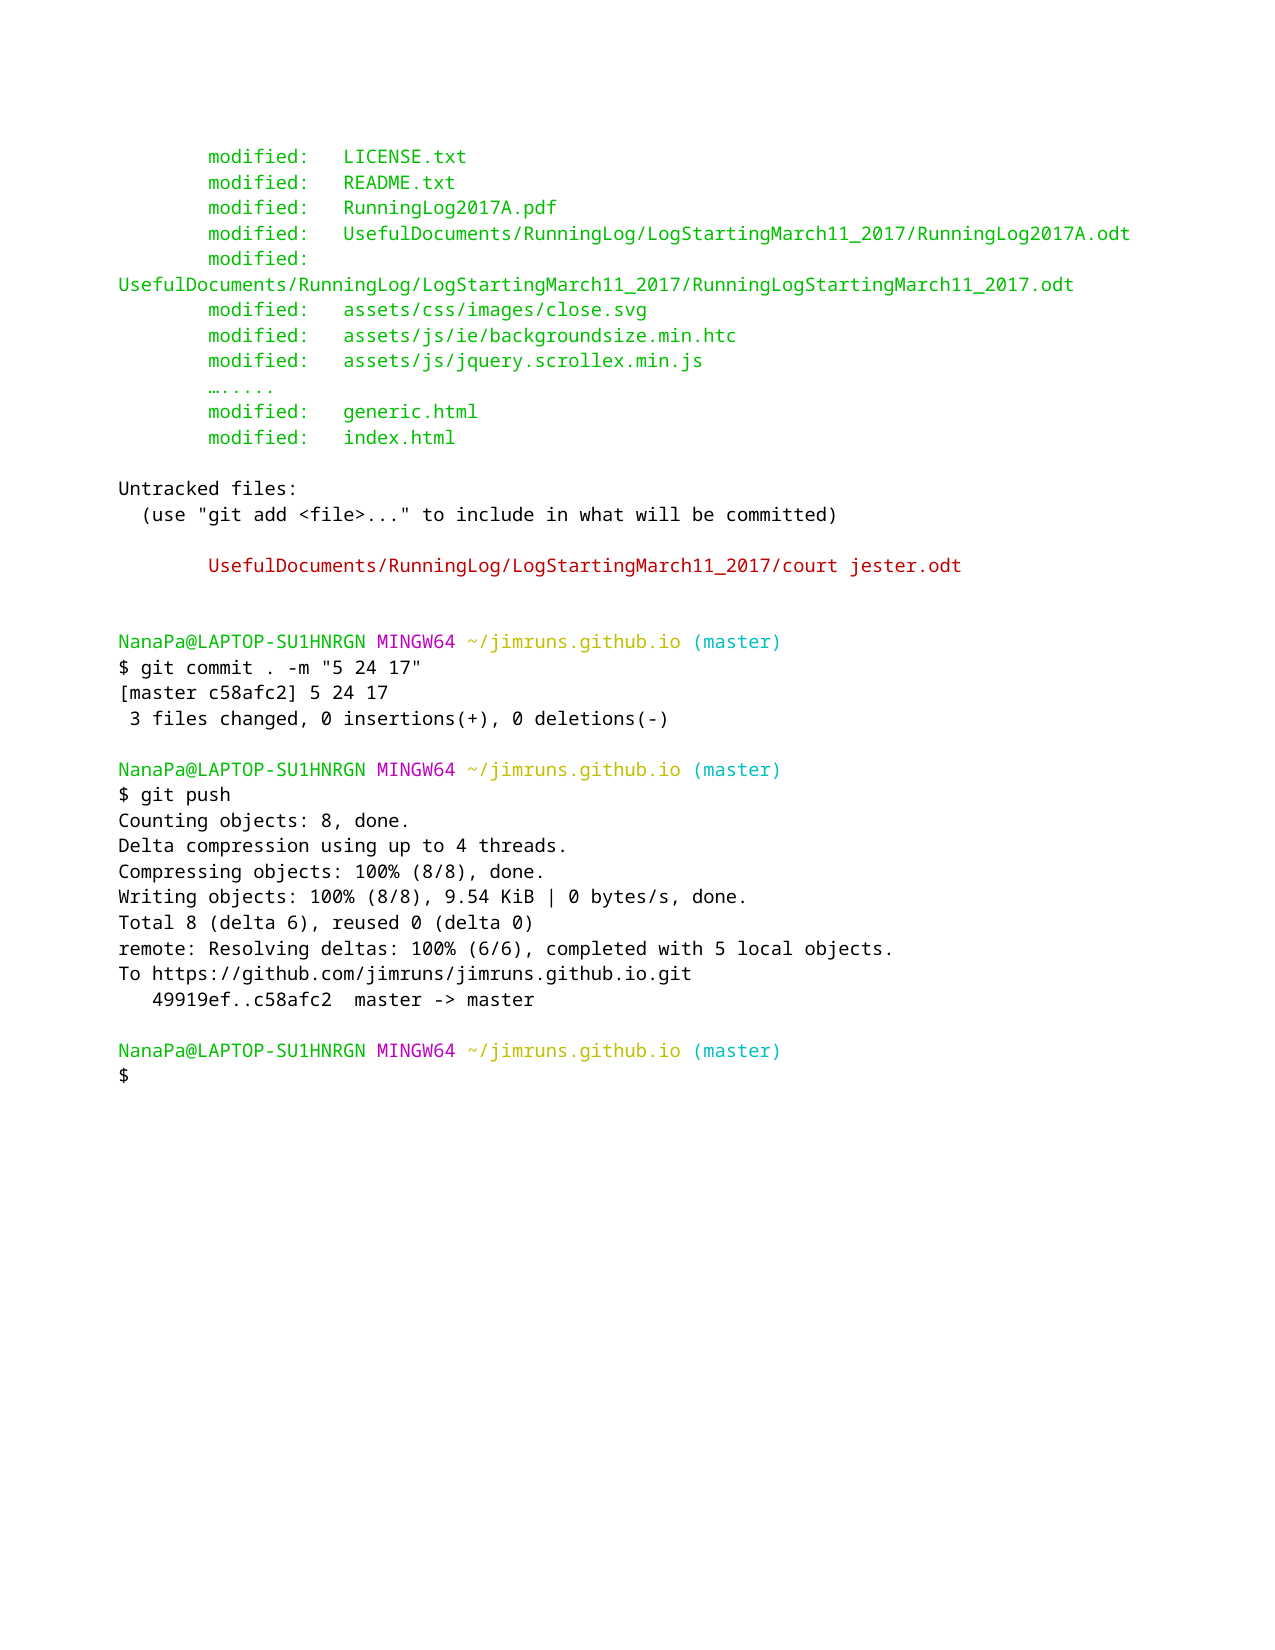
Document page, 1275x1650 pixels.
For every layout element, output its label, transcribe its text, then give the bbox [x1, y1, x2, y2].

text [master c58afc2] 5 24 17 [118, 679, 1157, 705]
text modified: generic.html [118, 399, 1157, 424]
text NanaPa@LAPTOP-SU1HNRGN MINGW64 ~/jimruns.github.io (master) [118, 1037, 1157, 1062]
text $ [118, 1062, 1157, 1088]
text UsefulDocuments/RunningLog/LogStartingMarch11_2017/court jester.odt [118, 552, 1157, 577]
text modified: README.txt [118, 169, 1157, 195]
text modified: UsefulDocuments/RunningLog/LogStartingMarch11_2017/RunningLog2017A.odt [118, 220, 1157, 246]
text (use "git add <file>..." to include in what will be committed) [118, 501, 1157, 526]
text modified: assets/js/ie/backgroundsize.min.htc [118, 322, 1157, 348]
text modified: UsefulDocuments/RunningLog/LogStartingMarch11_2017/RunningLogStartingMarch11_2017.odt [118, 246, 1157, 297]
text NanaPa@LAPTOP-SU1HNRGN MINGW64 ~/jimruns.github.io (master) [118, 628, 1157, 654]
text Delta compression using up to 4 threads. [118, 833, 1157, 858]
text 3 files changed, 0 insertions(+), 0 deletions(-) [118, 705, 1157, 731]
text Compressing objects: 100% (8/8), done. [118, 858, 1157, 884]
text $ git commit . -m "5 24 17" [118, 654, 1157, 679]
text modified: index.html [118, 424, 1157, 450]
text remote: Resolving deltas: 100% (6/6), completed with 5 local objects. [118, 935, 1157, 960]
text Untracked files: [118, 475, 1157, 501]
text NanaPa@LAPTOP-SU1HNRGN MINGW64 ~/jimruns.github.io (master) [118, 756, 1157, 782]
text modified: assets/js/jquery.scrollex.min.js [118, 348, 1157, 373]
text Total 8 (delta 6), reused 0 (delta 0) [118, 909, 1157, 935]
text 49919ef..c58afc2 master -> master [118, 986, 1157, 1011]
text To https://github.com/jimruns/jimruns.github.io.git [118, 960, 1157, 986]
text Counting objects: 8, done. [118, 807, 1157, 833]
text modified: RunningLog2017A.pdf [118, 195, 1157, 220]
text …..... [118, 373, 1157, 399]
text modified: LICENSE.txt [118, 144, 1157, 169]
text Writing objects: 100% (8/8), 9.54 KiB | 0 bytes/s, done. [118, 884, 1157, 909]
text $ git push [118, 782, 1157, 807]
text modified: assets/css/images/close.svg [118, 297, 1157, 322]
